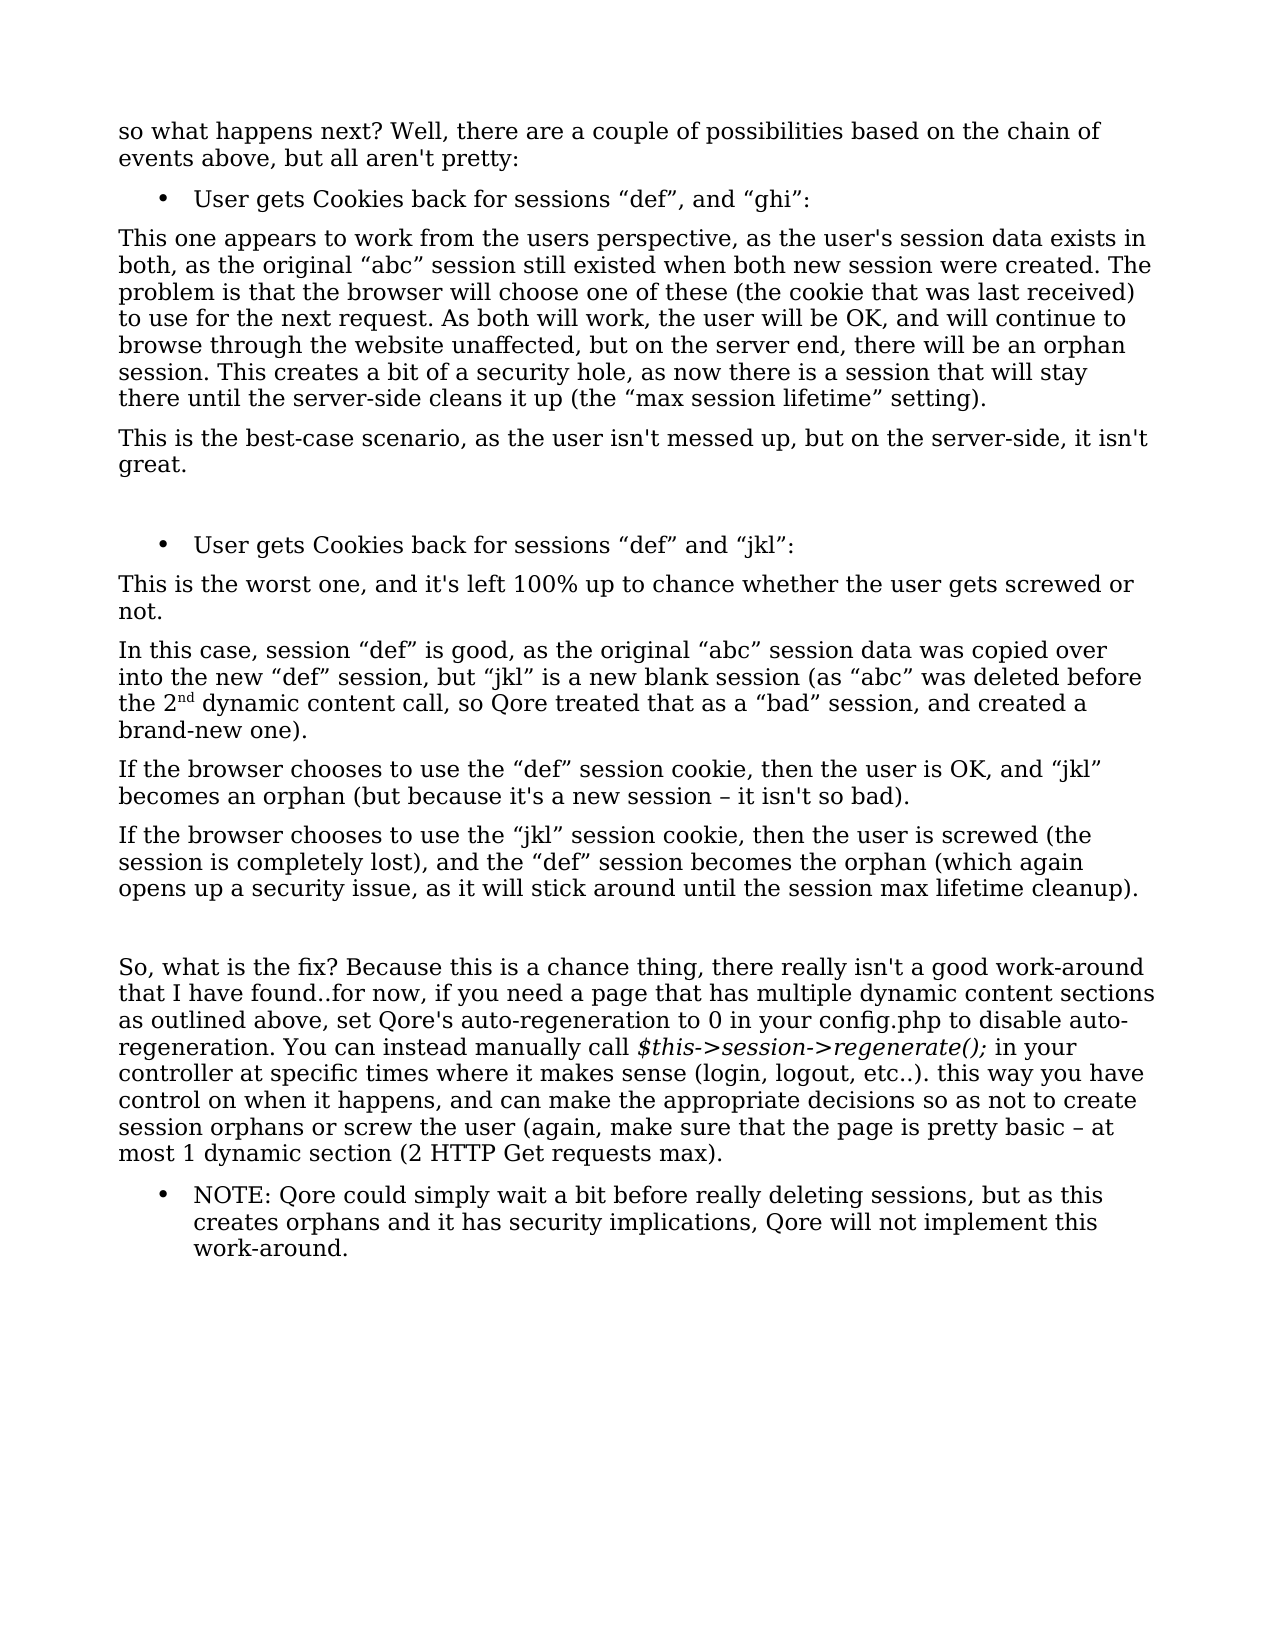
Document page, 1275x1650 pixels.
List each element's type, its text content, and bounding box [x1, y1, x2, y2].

text In this case, session “def” is good, as the original “abc” session data was copied over into the new “def” session, but “jkl” is a new blank session (as “abc” was deleted before the 2nd dynamic content call, so Qore treated that as a “bad” session, and created a brand-new one). [118, 637, 1157, 744]
list User gets Cookies back for sessions “def” and “jkl”: [156, 530, 1157, 559]
text This is the best-case scenario, as the user isn't messed up, but on the server-side, it isn't great. [118, 425, 1157, 478]
text If the browser chooses to use the “jkl” session cookie, then the user is screwed (the session is completely lost), and the “def” session becomes the orphan (which again opens up a security issue, as it will stick around until the session max lifetime cleanup). [118, 822, 1157, 902]
text So, what is the fix? Because this is a chance thing, there really isn't a good work-around that I have found..for now, if you need a page that has multiple dynamic content sections as outlined above, set Qore's auto-regeneration to 0 in your config.php to disable auto-regeneration. You can instead manually call $this->session->regenerate(); in your controller at specific times where it makes sense (login, logout, etc..). this way you have control on when it happens, and can make the appropriate decisions so as not to create session orphans or screw the user (again, make sure that the page is pretty basic – at most 1 dynamic section (2 HTTP Get requests max). [118, 954, 1157, 1167]
text This is the worst one, and it's left 100% up to chance whether the user gets screwed or not. [118, 571, 1157, 625]
list NOTE: Qore could simply wait a bit before really deleting sessions, but as this creates orphans and it has security implications, Qore will not implement this work-around. [156, 1180, 1157, 1262]
list User gets Cookies back for sessions “def”, and “ghi”: [156, 184, 1157, 213]
text If the browser chooses to use the “def” session cookie, then the user is OK, and “jkl” becomes an orphan (but because it's a new session – it isn't so bad). [118, 756, 1157, 810]
text This one appears to work from the users perspective, as the user's session data exists in both, as the original “abc” session still existed when both new session were created. The problem is that the browser will choose one of these (the cookie that was last received) to use for the next request. As both will work, the user will be OK, and will continue to browse through the website unaffected, but on the server end, there will be an orphan session. This creates a bit of a security hole, as now there is a session that will stay there until the server-side cleans it up (the “max session lifetime” setting). [118, 226, 1157, 412]
text so what happens next? Well, there are a couple of possibilities based on the chain of events above, but all aren't pretty: [118, 118, 1157, 171]
